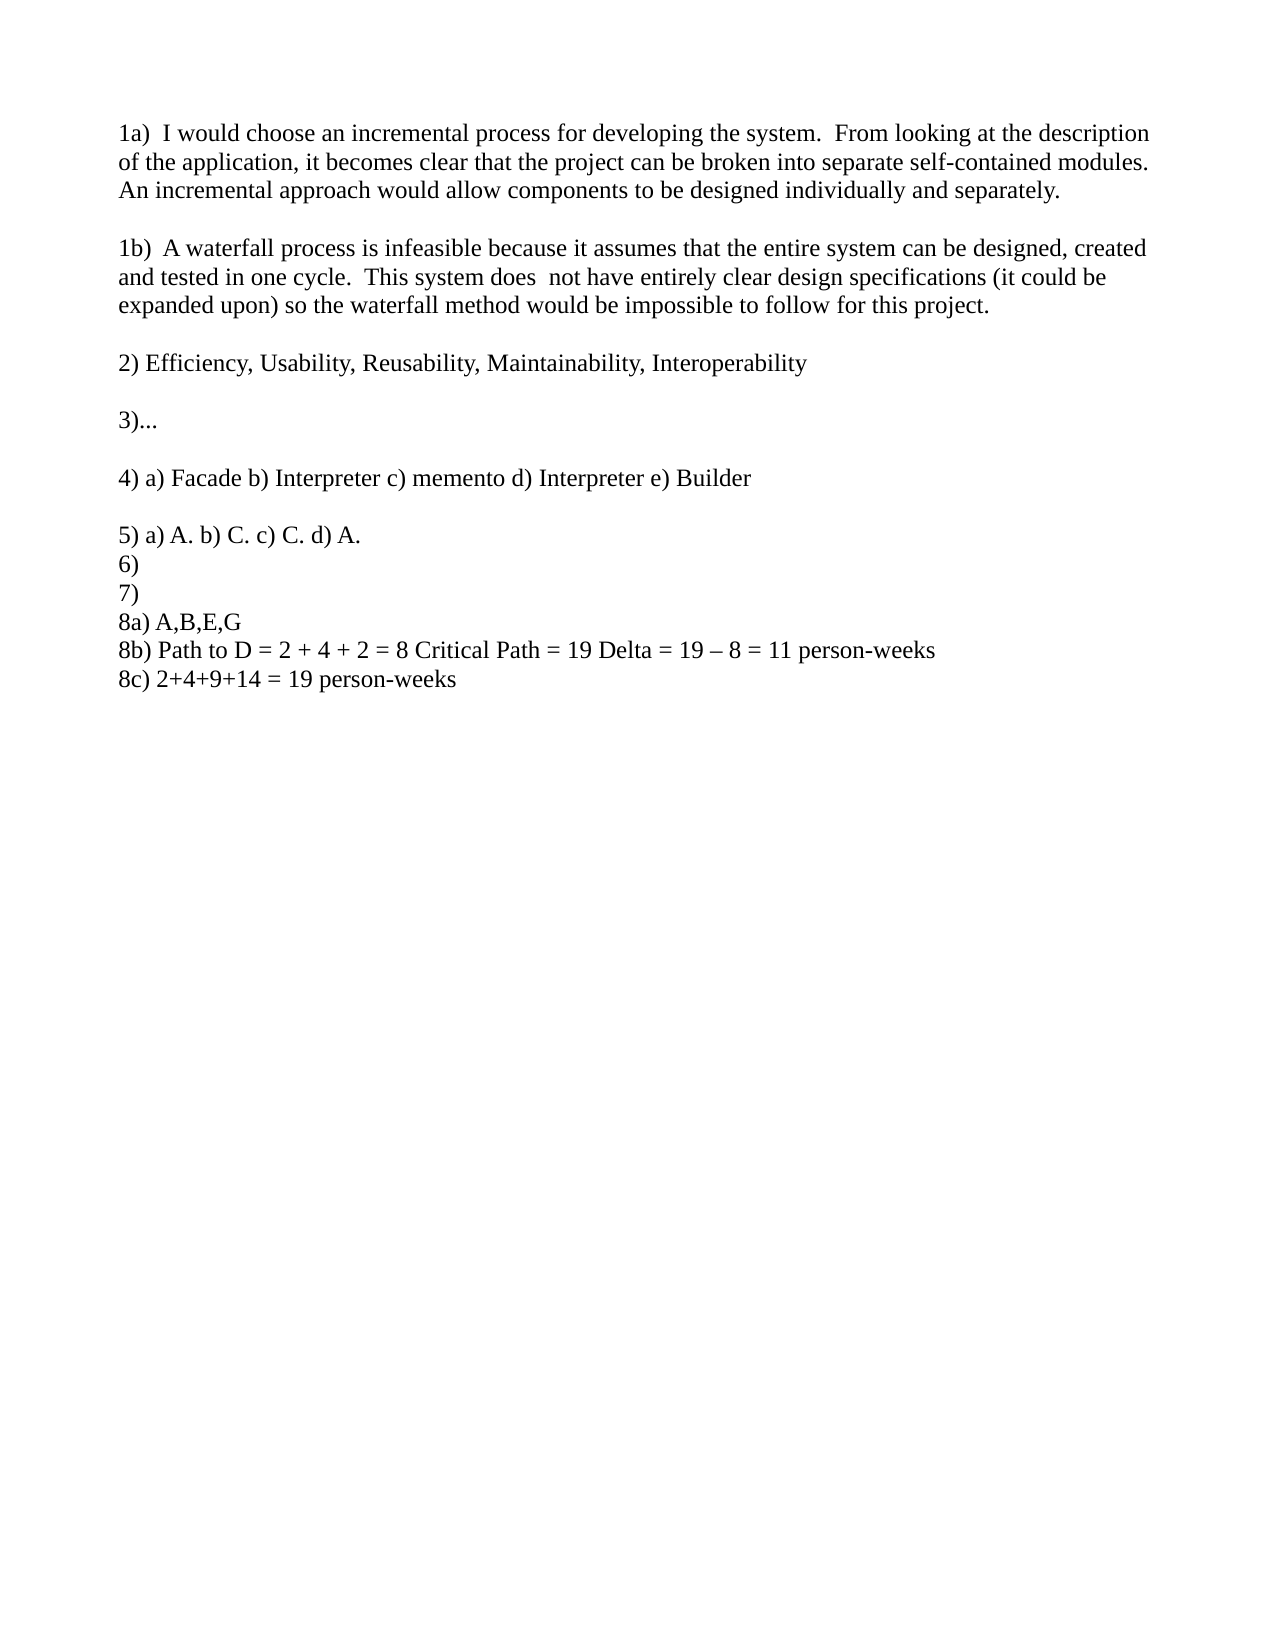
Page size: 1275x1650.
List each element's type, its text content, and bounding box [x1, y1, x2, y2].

text 8b) Path to D = 2 + 4 + 2 = 8 Critical Path = 19 Delta = 19 – 8 = 11 person-weeks [118, 636, 1157, 664]
text 1a) I would choose an incremental process for developing the system. From looking at the description of the application, it becomes clear that the project can be broken into separate self-contained modules. An incremental approach would allow components to be designed individually and separately. [118, 118, 1157, 204]
text 3)... [118, 406, 1157, 434]
text 8c) 2+4+9+14 = 19 person-weeks [118, 664, 1157, 693]
text 1b) A waterfall process is infeasible because it assumes that the entire system can be designed, created and tested in one cycle. This system does not have entirely clear design specifications (it could be expanded upon) so the waterfall method would be impossible to follow for this project. [118, 233, 1157, 319]
text 2) Efficiency, Usability, Reusability, Maintainability, Interoperability [118, 348, 1157, 377]
text 6) [118, 549, 1157, 578]
text 4) a) Facade b) Interpreter c) memento d) Interpreter e) Builder [118, 463, 1157, 492]
text 8a) A,B,E,G [118, 607, 1157, 636]
text 7) [118, 578, 1157, 607]
text 5) a) A. b) C. c) C. d) A. [118, 521, 1157, 549]
